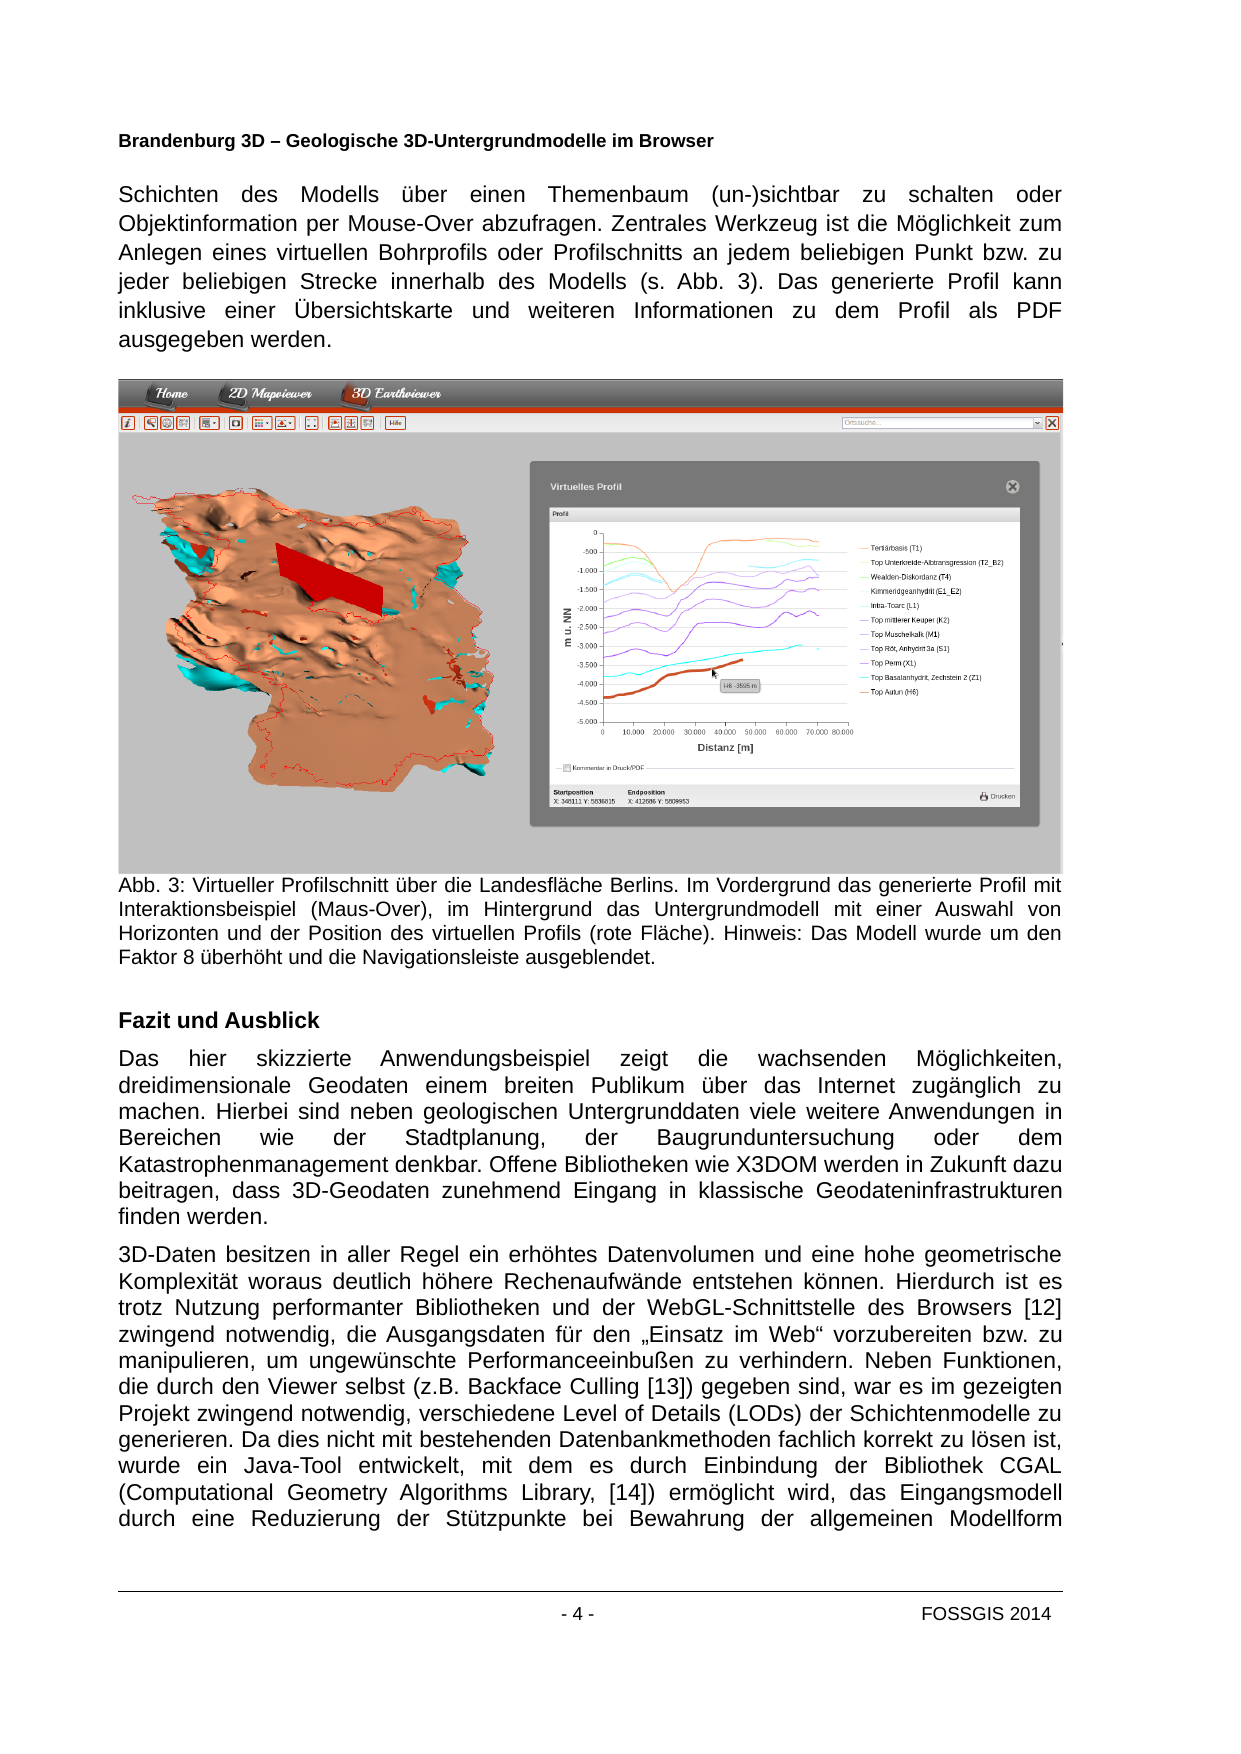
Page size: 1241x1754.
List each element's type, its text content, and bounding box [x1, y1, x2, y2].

text Abb. 3: Virtueller Profilschnitt über die Landesfläche Berlins. Im Vordergrund das generierte Profil mit Interaktionsbeispiel (Maus-Over), im Hintergrund das Untergrundmodell mit einer Auswahl von Horizonten und der Position des virtuellen Profils (rote Fläche). Hinweis: Das Modell wurde um den Faktor 8 überhöht und die Navigationsleiste ausgeblendet. [118, 874, 1063, 969]
text Schichten des Modells über einen Themenbaum (un-)sichtbar zu schalten oder Objektinformation per Mouse-Over abzufragen. Zentrales Werkzeug ist die Möglichkeit zum Anlegen eines virtuellen Bohrprofils oder Profilschnitts an jedem beliebigen Punkt bzw. zu jeder beliebigen Strecke innerhalb des Modells (s. Abb. 3). Das generierte Profil kann inklusive einer Übersichtskarte und weiteren Informationen zu dem Profil als PDF ausgegeben werden. [118, 181, 1063, 352]
picture [118, 379, 1064, 874]
text Fazit und Ausblick [118, 1007, 1063, 1033]
text 3D-Daten besitzen in aller Regel ein erhöhtes Datenvolumen und eine hohe geometrische Komplexität woraus deutlich höhere Rechenaufwände entstehen können. Hierdurch ist es trotz Nutzung performanter Bibliotheken und der WebGL-Schnittstelle des Browsers [12] zwingend notwendig, die Ausgangsdaten für den „Einsatz im Web“ vorzubereiten bzw. zu manipulieren, um ungewünschte Performanceeinbußen zu verhindern. Neben Funktionen, die durch den Viewer selbst (z.B. Backface Culling [13]) gegeben sind, war es im gezeigten Projekt zwingend notwendig, verschiedene Level of Details (LODs) der Schichtenmodelle zu generieren. Da dies nicht mit bestehenden Datenbankmethoden fachlich korrekt zu lösen ist, wurde ein Java-Tool entwickelt, mit dem es durch Einbindung der Bibliothek CGAL (Computational Geometry Algorithms Library, [14]) ermöglicht wird, das Eingangsmodell durch eine Reduzierung der Stützpunkte bei Bewahrung der allgemeinen Modellform [118, 1241, 1063, 1531]
text Das hier skizzierte Anwendungsbeispiel zeigt die wachsenden Möglichkeiten, dreidimensionale Geodaten einem breiten Publikum über das Internet zugänglich zu machen. Hierbei sind neben geologischen Untergrunddaten viele weitere Anwendungen in Bereichen wie der Stadtplanung, der Baugrunduntersuchung oder dem Katastrophenmanagement denkbar. Offene Bibliotheken wie X3DOM werden in Zukunft dazu beitragen, dass 3D-Geodaten zunehmend Eingang in klassische Geodateninfrastrukturen finden werden. [118, 1045, 1063, 1230]
